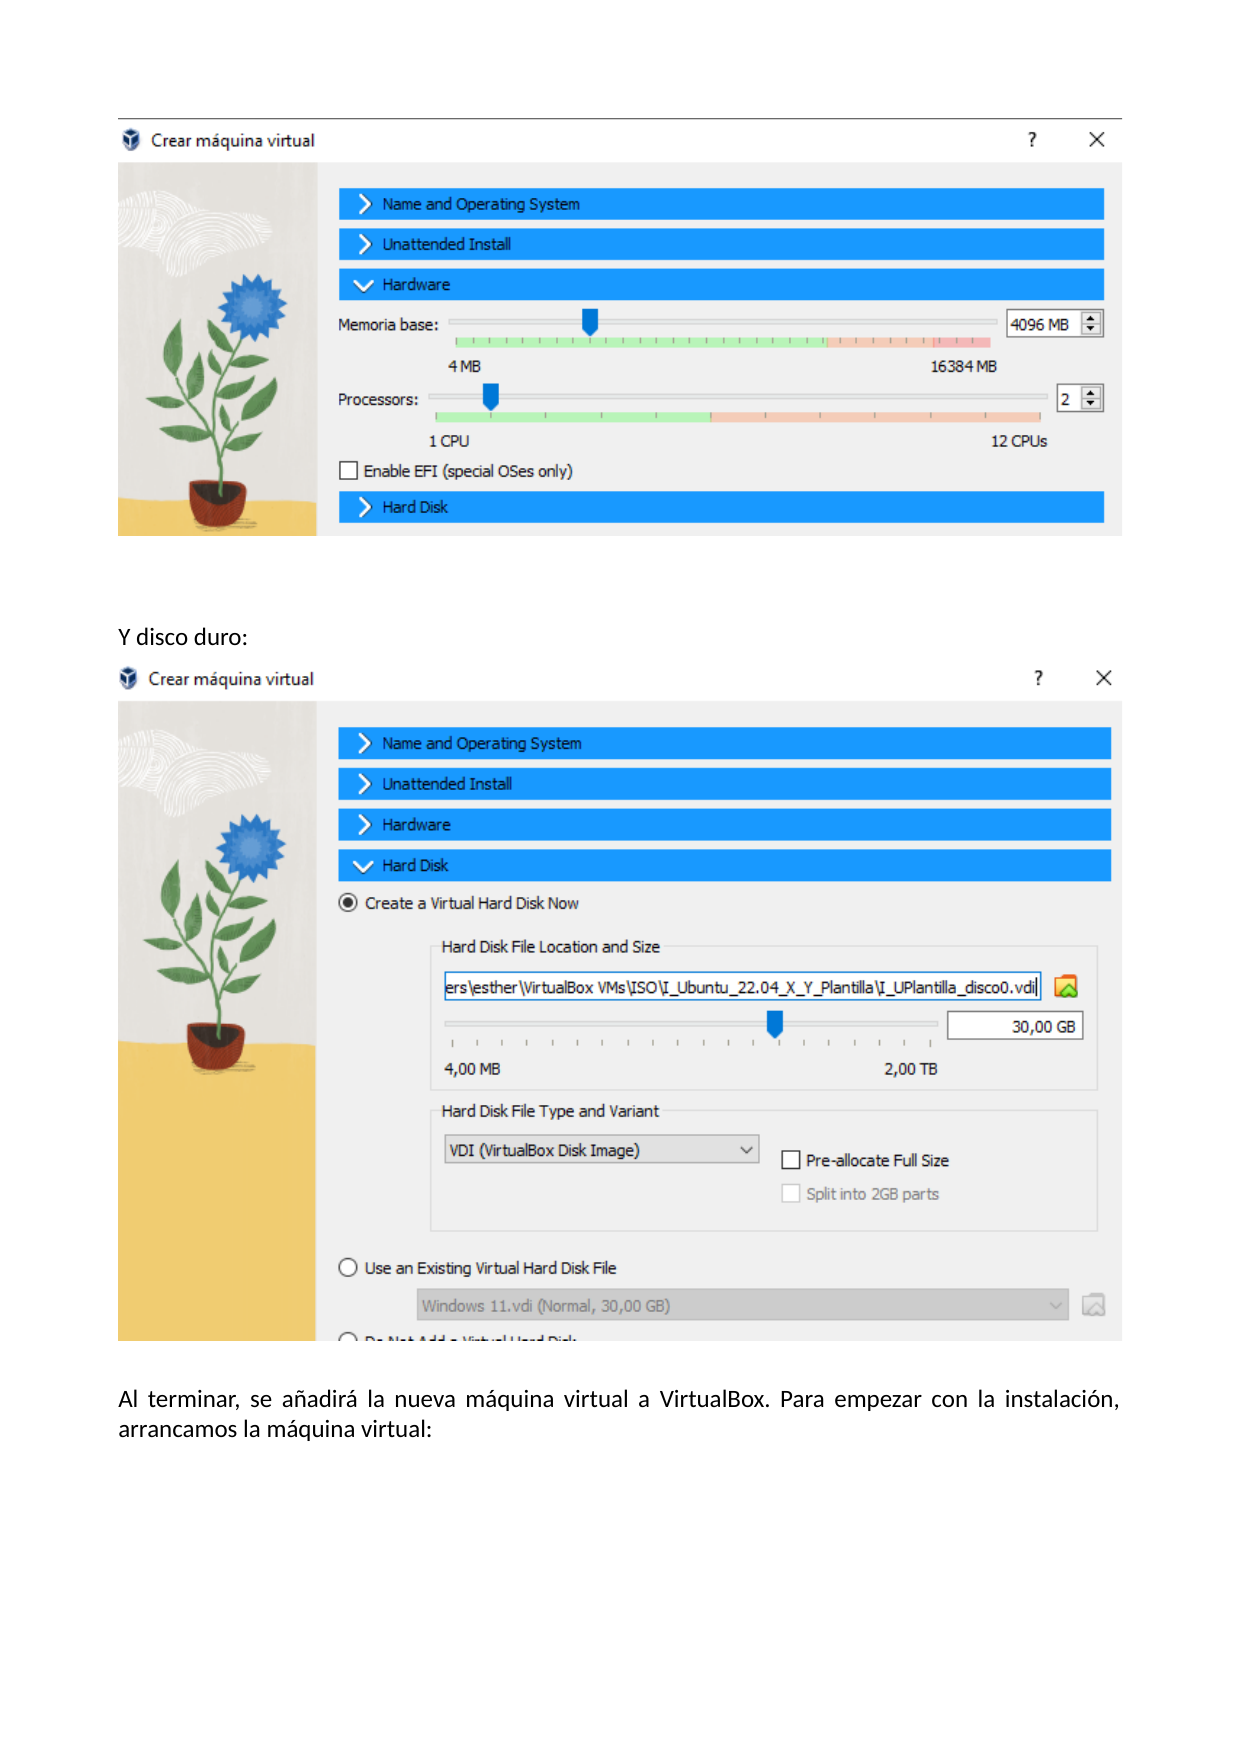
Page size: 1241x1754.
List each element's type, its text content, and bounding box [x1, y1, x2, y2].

picture [118, 118, 1123, 536]
picture [118, 662, 1123, 1341]
text Y disco duro: [118, 621, 1122, 651]
text Al terminar, se añadirá la nueva máquina virtual a VirtualBox. Para empezar con la instalación, arrancamos la máquina virtual: [118, 1383, 1122, 1444]
